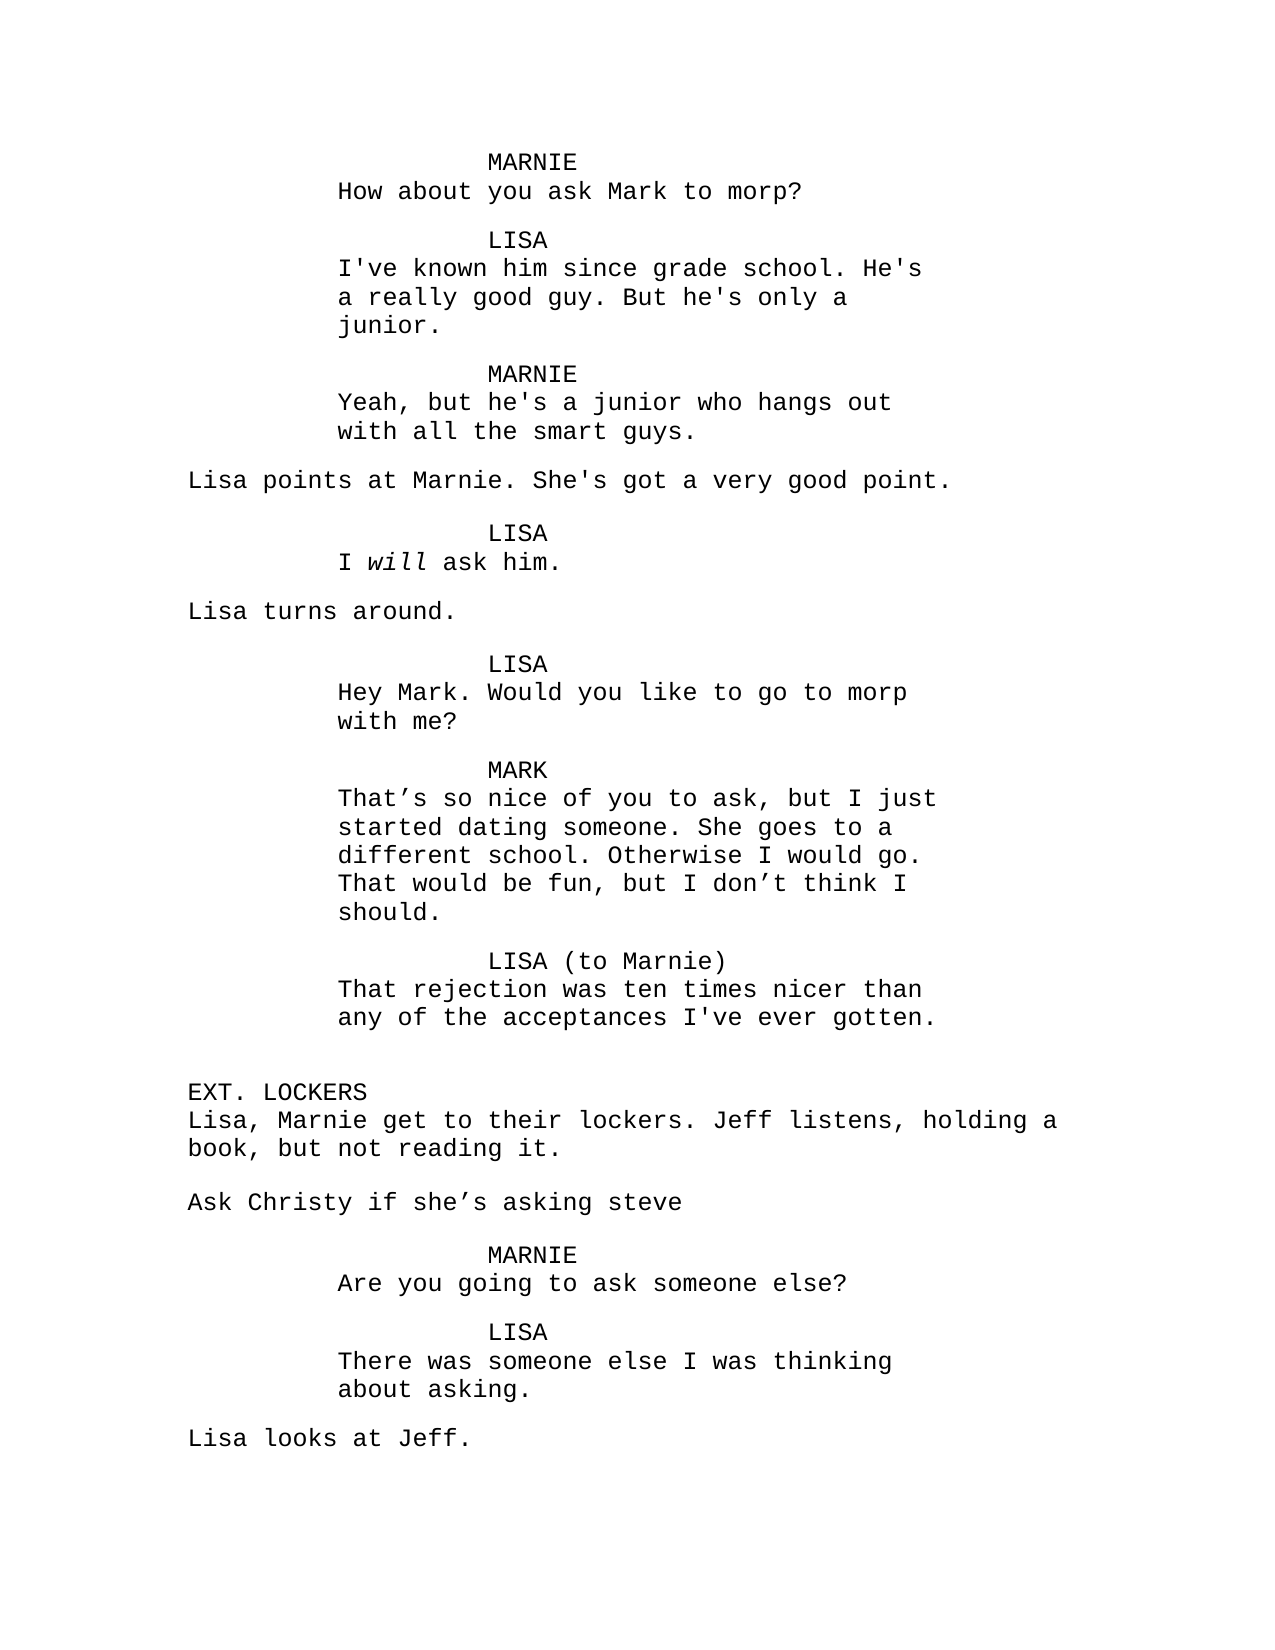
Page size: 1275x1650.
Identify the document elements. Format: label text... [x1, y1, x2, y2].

text Hey Mark. Would you like to go to morp with me? [337, 680, 937, 737]
text LISA [187, 1320, 1087, 1348]
text Lisa looks at Jeff. [187, 1426, 1087, 1454]
text Are you going to ask someone else? [337, 1271, 937, 1299]
text Lisa turns around. [187, 598, 1087, 627]
text MARNIE [187, 362, 1087, 390]
text That rejection was ten times nicer than any of the acceptances I've ever gotten. [337, 977, 937, 1033]
text I've known him since grade school. He's a really good guy. But he's only a junior. [337, 256, 937, 341]
text I will ask him. [337, 549, 937, 577]
text MARK [187, 757, 1087, 786]
text LISA [187, 227, 1087, 256]
text MARNIE [187, 1242, 1087, 1271]
text That’s so nice of you to ask, but I just started dating someone. She goes to a different school. Otherwise I would go. That would be fun, but I don’t think I should. [337, 786, 937, 927]
text How about you ask Mark to morp? [337, 178, 937, 207]
text Lisa, Marnie get to their lockers. Jeff listens, holding a book, but not reading it. [187, 1107, 1087, 1164]
text LISA (to Marnie) [187, 948, 1087, 977]
text Yeah, but he's a junior who hangs out with all the smart guys. [337, 390, 937, 447]
text MARNIE [187, 150, 1087, 178]
text LISA [187, 521, 1087, 549]
subtitle EXT. LOCKERS [187, 1079, 1087, 1107]
text There was someone else I was thinking about asking. [337, 1348, 937, 1405]
text LISA [187, 652, 1087, 680]
text Ask Christy if she’s asking steve [187, 1189, 1087, 1217]
text Lisa points at Marnie. She's got a very good point. [187, 467, 1087, 496]
